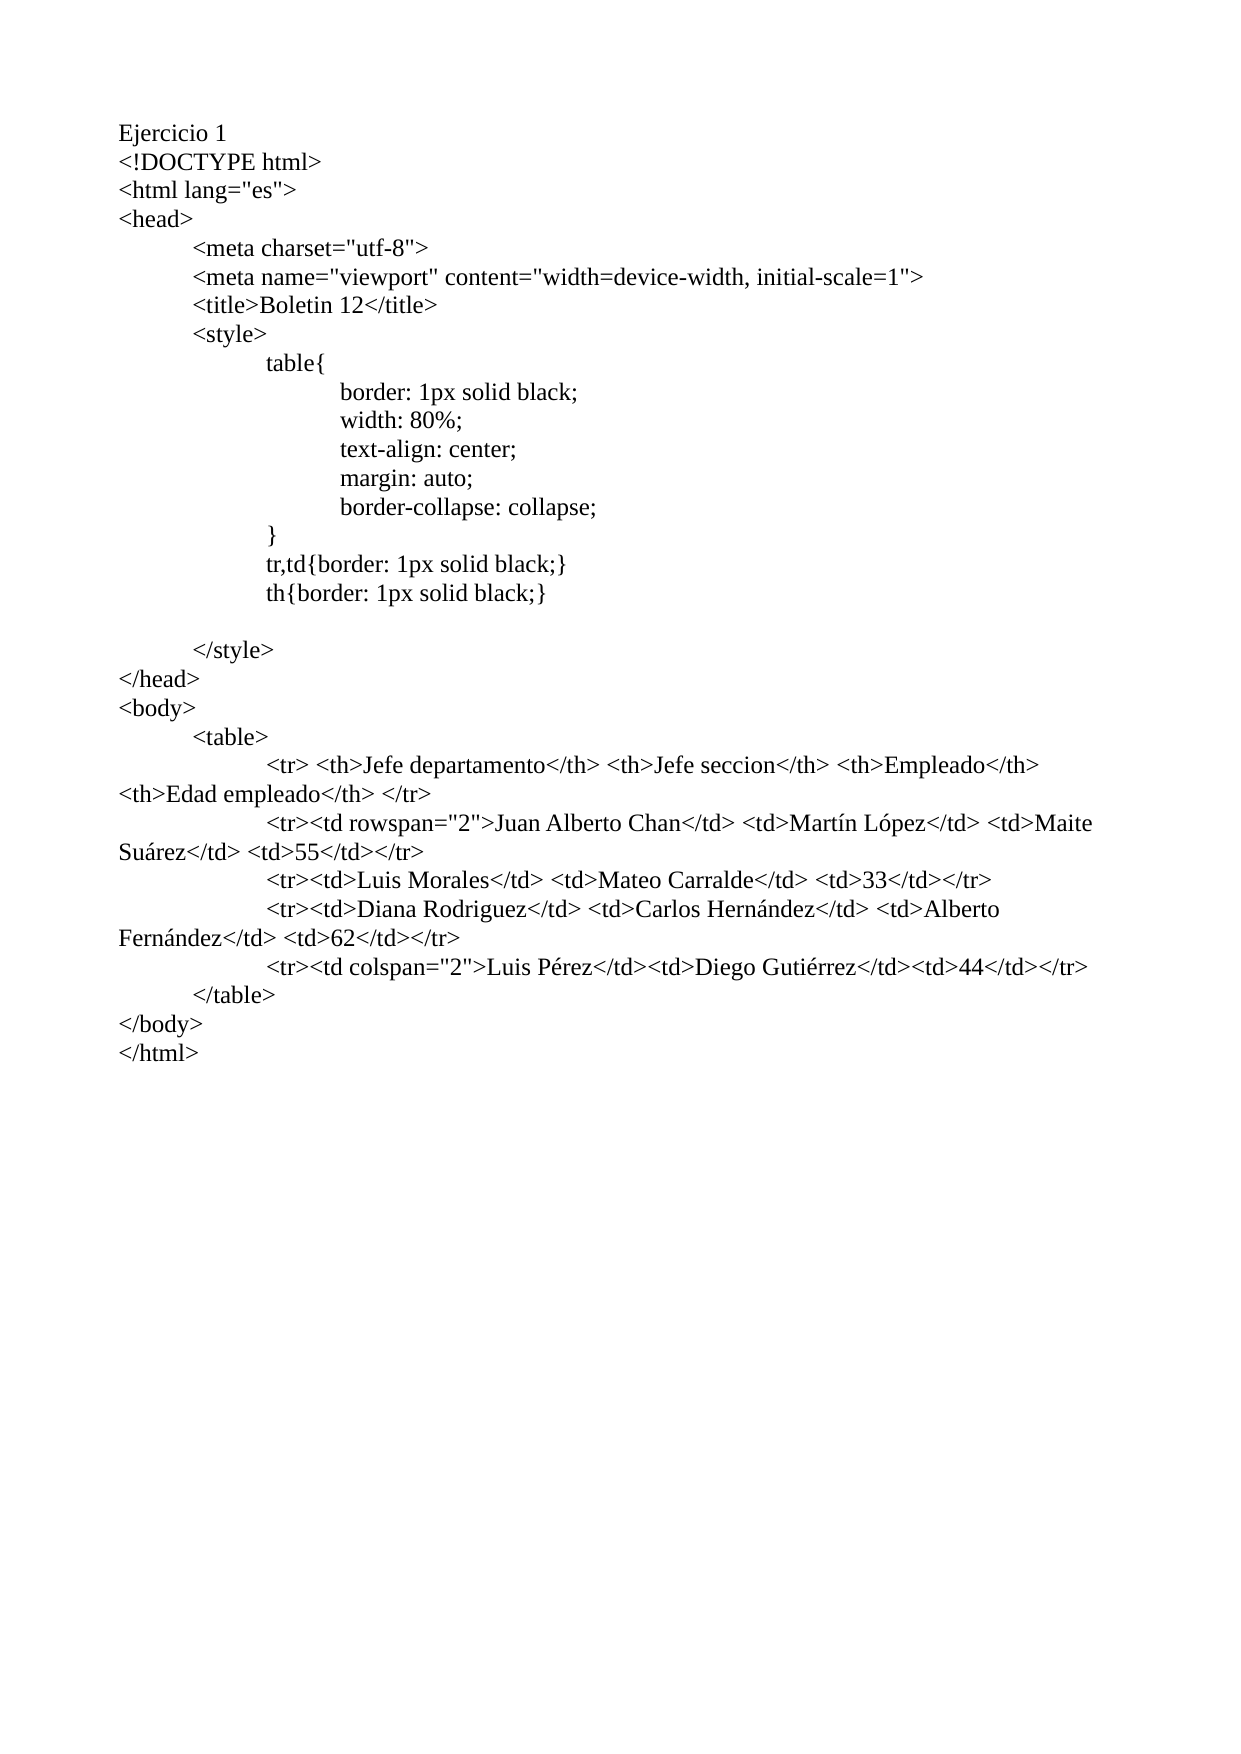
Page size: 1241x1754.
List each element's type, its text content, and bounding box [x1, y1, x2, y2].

text margin: auto; [118, 463, 1122, 492]
text tr,td{border: 1px solid black;} [118, 549, 1122, 578]
text <tr><td rowspan="2">Juan Alberto Chan</td> <td>Martín López</td> <td>Maite Suárez</td> <td>55</td></tr> [118, 808, 1122, 866]
text </style> [118, 636, 1122, 664]
text table{ [118, 348, 1122, 377]
text <!DOCTYPE html> [118, 147, 1122, 176]
text border: 1px solid black; [118, 377, 1122, 406]
text } [118, 521, 1122, 549]
text <tr><td>Luis Morales</td> <td>Mateo Carralde</td> <td>33</td></tr> [118, 866, 1122, 894]
text <table> [118, 722, 1122, 751]
text </html> [118, 1038, 1122, 1067]
text <body> [118, 693, 1122, 722]
text <meta charset="utf-8"> [118, 233, 1122, 262]
text <tr><td>Diana Rodriguez</td> <td>Carlos Hernández</td> <td>Alberto Fernández</td> <td>62</td></tr> [118, 894, 1122, 952]
text Ejercicio 1 [118, 118, 1122, 147]
text </table> [118, 981, 1122, 1009]
text <tr> <th>Jefe departamento</th> <th>Jefe seccion</th> <th>Empleado</th> <th>Edad empleado</th> </tr> [118, 751, 1122, 808]
text <html lang="es"> [118, 176, 1122, 204]
text width: 80%; [118, 406, 1122, 434]
text <title>Boletin 12</title> [118, 291, 1122, 319]
text </head> [118, 664, 1122, 693]
text <meta name="viewport" content="width=device-width, initial-scale=1"> [118, 262, 1122, 291]
text <head> [118, 204, 1122, 233]
text </body> [118, 1009, 1122, 1038]
text <tr><td colspan="2">Luis Pérez</td><td>Diego Gutiérrez</td><td>44</td></tr> [118, 952, 1122, 981]
text text-align: center; [118, 434, 1122, 463]
text border-collapse: collapse; [118, 492, 1122, 521]
text th{border: 1px solid black;} [118, 578, 1122, 607]
text <style> [118, 319, 1122, 348]
